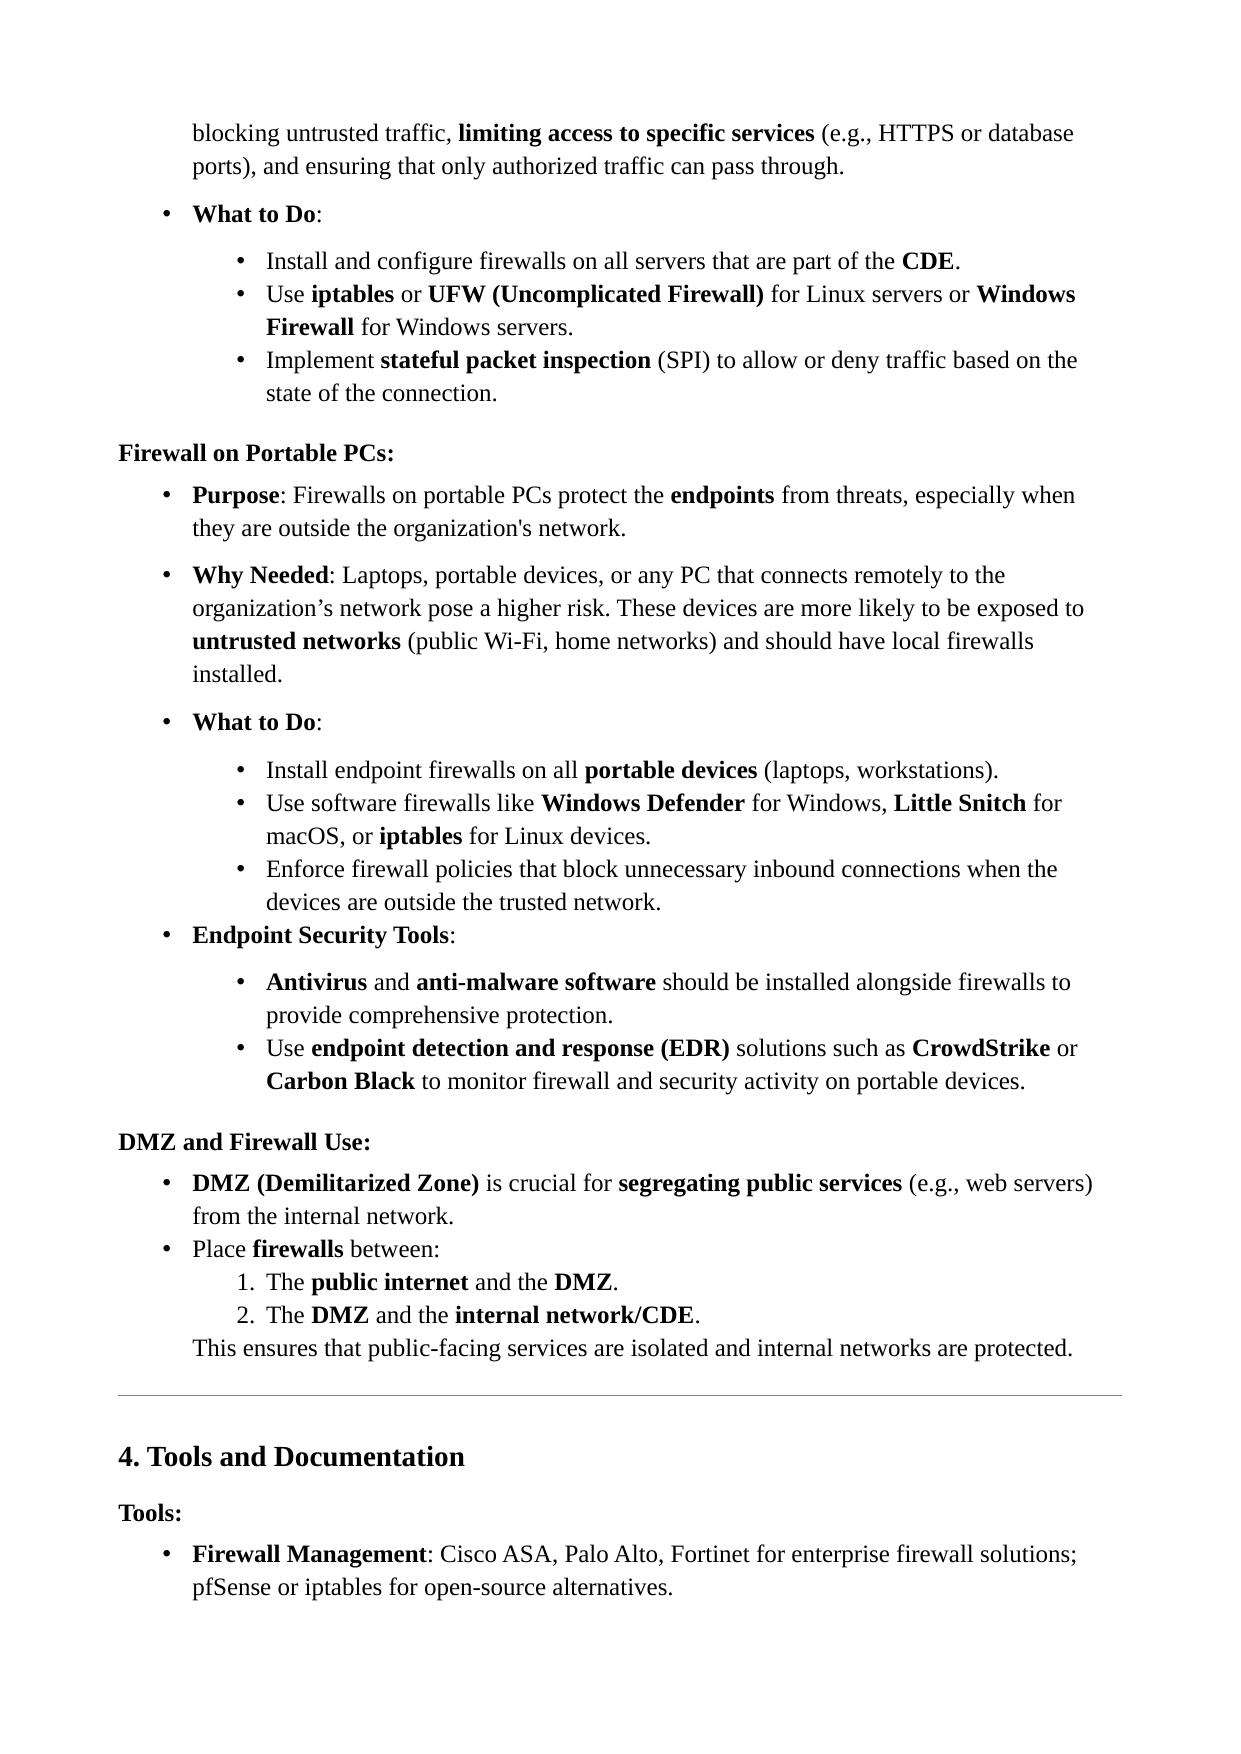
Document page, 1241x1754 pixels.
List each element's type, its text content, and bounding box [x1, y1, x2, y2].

list What to Do: [162, 199, 1122, 227]
list What to Do: [162, 707, 1122, 736]
list The DMZ and the internal network/CDE. [236, 1300, 1122, 1329]
list Use endpoint detection and response (EDR) solutions such as CrowdStrike or Carbon Black to monitor firewall and security activity on portable devices. [236, 1033, 1122, 1095]
list This ensures that public-facing services are isolated and internal networks are protected. [162, 1333, 1122, 1362]
list Use software firewalls like Windows Defender for Windows, Little Snitch for macOS, or iptables for Linux devices. [236, 788, 1122, 849]
subtitle 4. Tools and Documentation [118, 1439, 1122, 1473]
list Endpoint Security Tools: [162, 920, 1122, 948]
subtitle DMZ and Firewall Use: [118, 1127, 1122, 1155]
list Install endpoint firewalls on all portable devices (laptops, workstations). [236, 755, 1122, 783]
list Antivirus and anti-malware software should be installed alongside firewalls to provide comprehensive protection. [236, 967, 1122, 1029]
list Install and configure firewalls on all servers that are part of the CDE. [236, 246, 1122, 275]
list Implement stateful packet inspection (SPI) to allow or deny traffic based on the state of the connection. [236, 345, 1122, 407]
list Enforce firewall policies that block unnecessary inbound connections when the devices are outside the trusted network. [236, 854, 1122, 916]
list Purpose: Firewalls on portable PCs protect the endpoints from threats, especially when they are outside the organization's network. [162, 480, 1122, 542]
list Place firewalls between: [162, 1234, 1122, 1263]
list The public internet and the DMZ. [236, 1267, 1122, 1296]
list DMZ (Demilitarized Zone) is crucial for segregating public services (e.g., web servers) from the internal network. [162, 1168, 1122, 1229]
subtitle Firewall on Portable PCs: [118, 438, 1122, 467]
list Why Needed: Laptops, portable devices, or any PC that connects remotely to the organization’s network pose a higher risk. These devices are more likely to be exposed to untrusted networks (public Wi-Fi, home networks) and should have local firewalls installed. [162, 560, 1122, 688]
list Firewall Management: Cisco ASA, Palo Alto, Fortinet for enterprise firewall solutions; pfSense or iptables for open-source alternatives. [162, 1539, 1122, 1601]
subtitle Tools: [118, 1498, 1122, 1527]
list Use iptables or UFW (Uncomplicated Firewall) for Linux servers or Windows Firewall for Windows servers. [236, 279, 1122, 341]
list blocking untrusted traffic, limiting access to specific services (e.g., HTTPS or database ports), and ensuring that only authorized traffic can pass through. [162, 118, 1122, 180]
